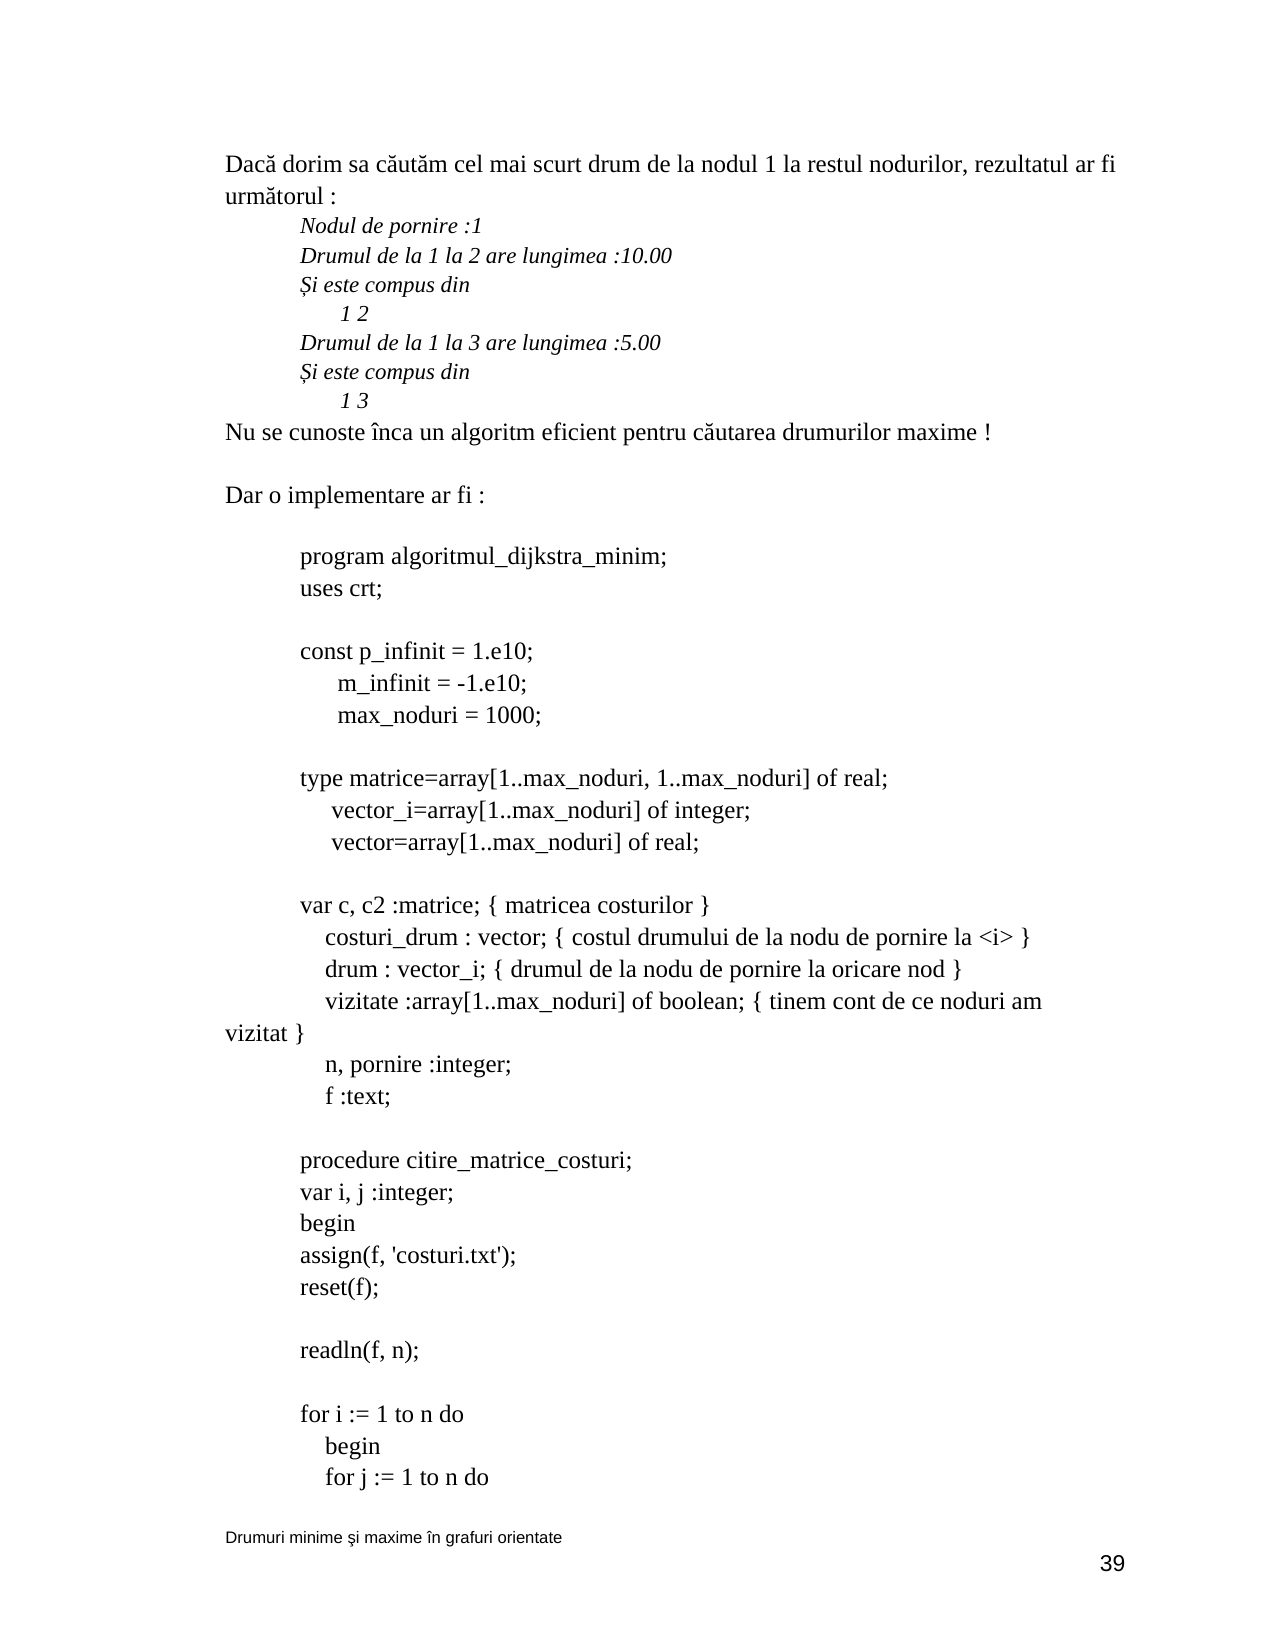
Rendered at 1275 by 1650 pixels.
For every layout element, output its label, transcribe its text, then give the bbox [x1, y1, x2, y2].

text type matrice=array[1..max_noduri, 1..max_noduri] of real; [225, 764, 1125, 792]
text reset(f); [225, 1273, 1125, 1301]
text Și este compus din [225, 272, 1125, 297]
text n, pornire :integer; [225, 1051, 1125, 1078]
text for i := 1 to n do [225, 1400, 1125, 1428]
text readln(f, n); [225, 1336, 1125, 1364]
text procedure citire_matrice_costuri; [225, 1146, 1125, 1173]
text const p_infinit = 1.e10; [225, 637, 1125, 665]
text m_infinit = -1.e10; [225, 669, 1125, 697]
text costuri_drum : vector; { costul drumului de la nodu de pornire la <i> } [225, 923, 1125, 951]
text vector=array[1..max_noduri] of real; [225, 828, 1125, 856]
text următorul : [150, 182, 1125, 209]
text vizitate :array[1..max_noduri] of boolean; { tinem cont de ce noduri am vizitat } [225, 987, 1125, 1046]
text Dar o implementare ar fi : [150, 481, 1125, 509]
text f :text; [225, 1082, 1125, 1110]
text var i, j :integer; [225, 1178, 1125, 1205]
text begin [225, 1432, 1125, 1459]
text uses crt; [225, 574, 1125, 602]
text Drumul de la 1 la 3 are lungimea :5.00 [225, 330, 1125, 356]
text assign(f, 'costuri.txt'); [225, 1241, 1125, 1269]
text Dacă dorim sa căutăm cel mai scurt drum de la nodul 1 la restul nodurilor, rezultatul ar fi [150, 150, 1125, 178]
text Și este compus din [225, 359, 1125, 385]
text Nodul de pornire :1 [225, 213, 1125, 239]
text program algoritmul_dijkstra_minim; [225, 542, 1125, 570]
text begin [225, 1209, 1125, 1237]
text Drumul de la 1 la 2 are lungimea :10.00 [225, 243, 1125, 268]
text drum : vector_i; { drumul de la nodu de pornire la oricare nod } [225, 955, 1125, 983]
text 1 3 [225, 388, 1125, 414]
text var c, c2 :matrice; { matricea costurilor } [225, 892, 1125, 919]
text 1 2 [225, 301, 1125, 326]
text vector_i=array[1..max_noduri] of integer; [225, 796, 1125, 824]
text Nu se cunoste înca un algoritm eficient pentru căutarea drumurilor maxime ! [150, 418, 1125, 445]
text for j := 1 to n do [225, 1463, 1125, 1491]
text max_noduri = 1000; [225, 701, 1125, 729]
